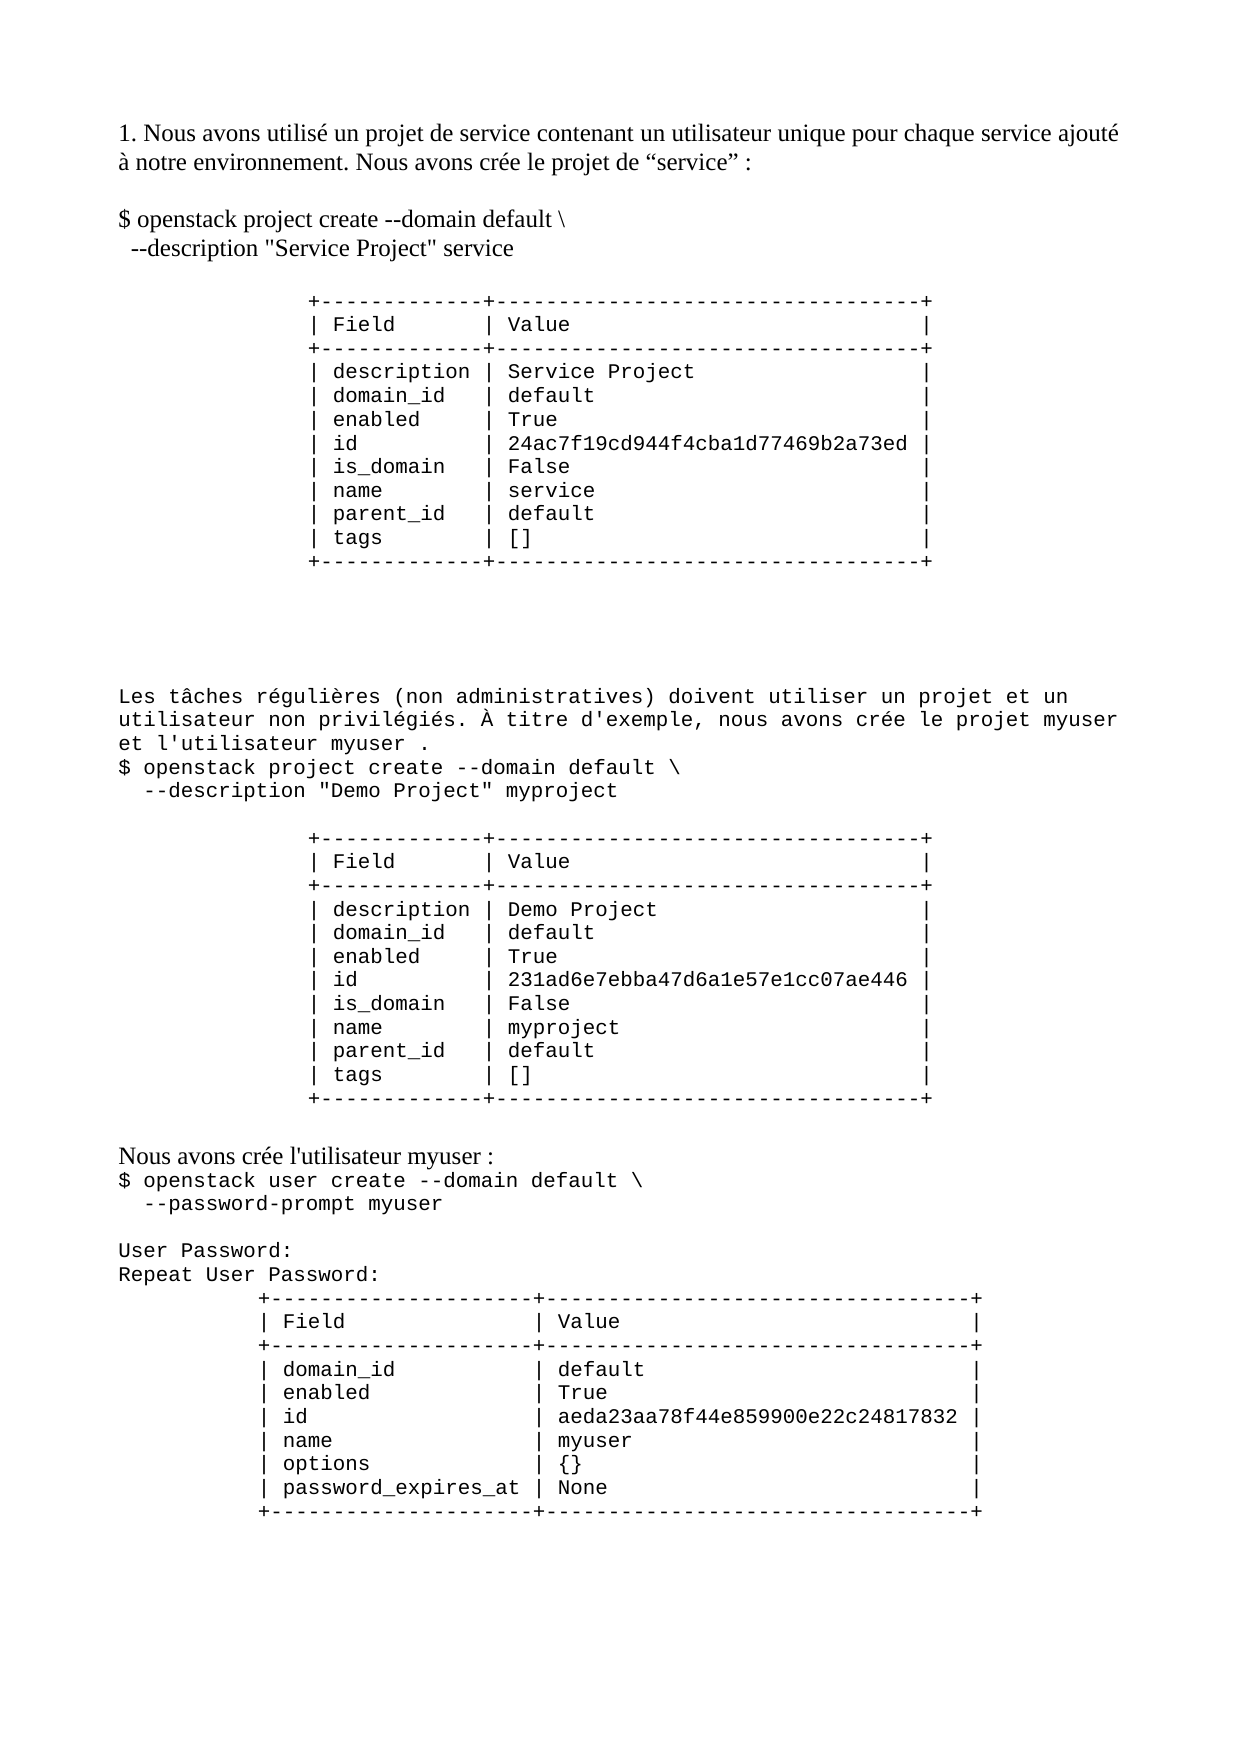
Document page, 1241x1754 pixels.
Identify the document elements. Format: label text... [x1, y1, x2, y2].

text | description | Service Project | [118, 362, 1122, 385]
text | domain_id | default | [118, 922, 1122, 946]
text +-------------+----------------------------------+ [118, 338, 1122, 362]
text --password-prompt myuser [118, 1193, 1122, 1217]
text | is_domain | False | [118, 993, 1122, 1017]
text +-------------+----------------------------------+ [118, 875, 1122, 898]
text | enabled | True | [118, 946, 1122, 969]
text | options | {} | [118, 1453, 1122, 1477]
text | password_expires_at | None | [118, 1477, 1122, 1501]
text | enabled | True | [118, 409, 1122, 432]
text +---------------------+----------------------------------+ [118, 1501, 1122, 1524]
text +-------------+----------------------------------+ [118, 551, 1122, 574]
text | parent_id | default | [118, 503, 1122, 527]
text --description "Demo Project" myproject [118, 780, 1122, 804]
text 1. Nous avons utilisé un projet de service contenant un utilisateur unique pour chaque service ajouté à notre environnement. Nous avons crée le projet de “service” : [118, 118, 1122, 176]
text | description | Demo Project | [118, 898, 1122, 922]
text $ openstack project create --domain default \ [118, 757, 1122, 780]
text | id | 24ac7f19cd944f4cba1d77469b2a73ed | [118, 432, 1122, 456]
text | is_domain | False | [118, 456, 1122, 480]
text --description "Service Project" service [118, 233, 1122, 262]
text User Password: [118, 1241, 1122, 1264]
text | name | service | [118, 480, 1122, 503]
text | tags | [] | [118, 1064, 1122, 1088]
text | id | aeda23aa78f44e859900e22c24817832 | [118, 1406, 1122, 1430]
text Les tâches régulières (non administratives) doivent utiliser un projet et un utilisateur non privilégiés. À titre d'exemple, nous avons crée le projet myuser et l'utilisateur myuser . [118, 686, 1122, 757]
text Nous avons crée l'utilisateur myuser : [118, 1141, 1122, 1169]
text | tags | [] | [118, 527, 1122, 551]
text +-------------+----------------------------------+ [118, 828, 1122, 851]
text | domain_id | default | [118, 1359, 1122, 1382]
text Repeat User Password: [118, 1264, 1122, 1288]
text $ openstack project create --domain default \ [118, 204, 1122, 233]
text +---------------------+----------------------------------+ [118, 1335, 1122, 1359]
text +-------------+----------------------------------+ [118, 1088, 1122, 1111]
text | Field | Value | [118, 314, 1122, 338]
text | Field | Value | [118, 851, 1122, 875]
text | name | myproject | [118, 1017, 1122, 1040]
text | name | myuser | [118, 1430, 1122, 1453]
text +-------------+----------------------------------+ [118, 291, 1122, 314]
text | Field | Value | [118, 1311, 1122, 1335]
text | domain_id | default | [118, 385, 1122, 409]
text +---------------------+----------------------------------+ [118, 1288, 1122, 1311]
text | id | 231ad6e7ebba47d6a1e57e1cc07ae446 | [118, 969, 1122, 993]
text | enabled | True | [118, 1382, 1122, 1406]
text $ openstack user create --domain default \ [118, 1169, 1122, 1193]
text | parent_id | default | [118, 1040, 1122, 1064]
